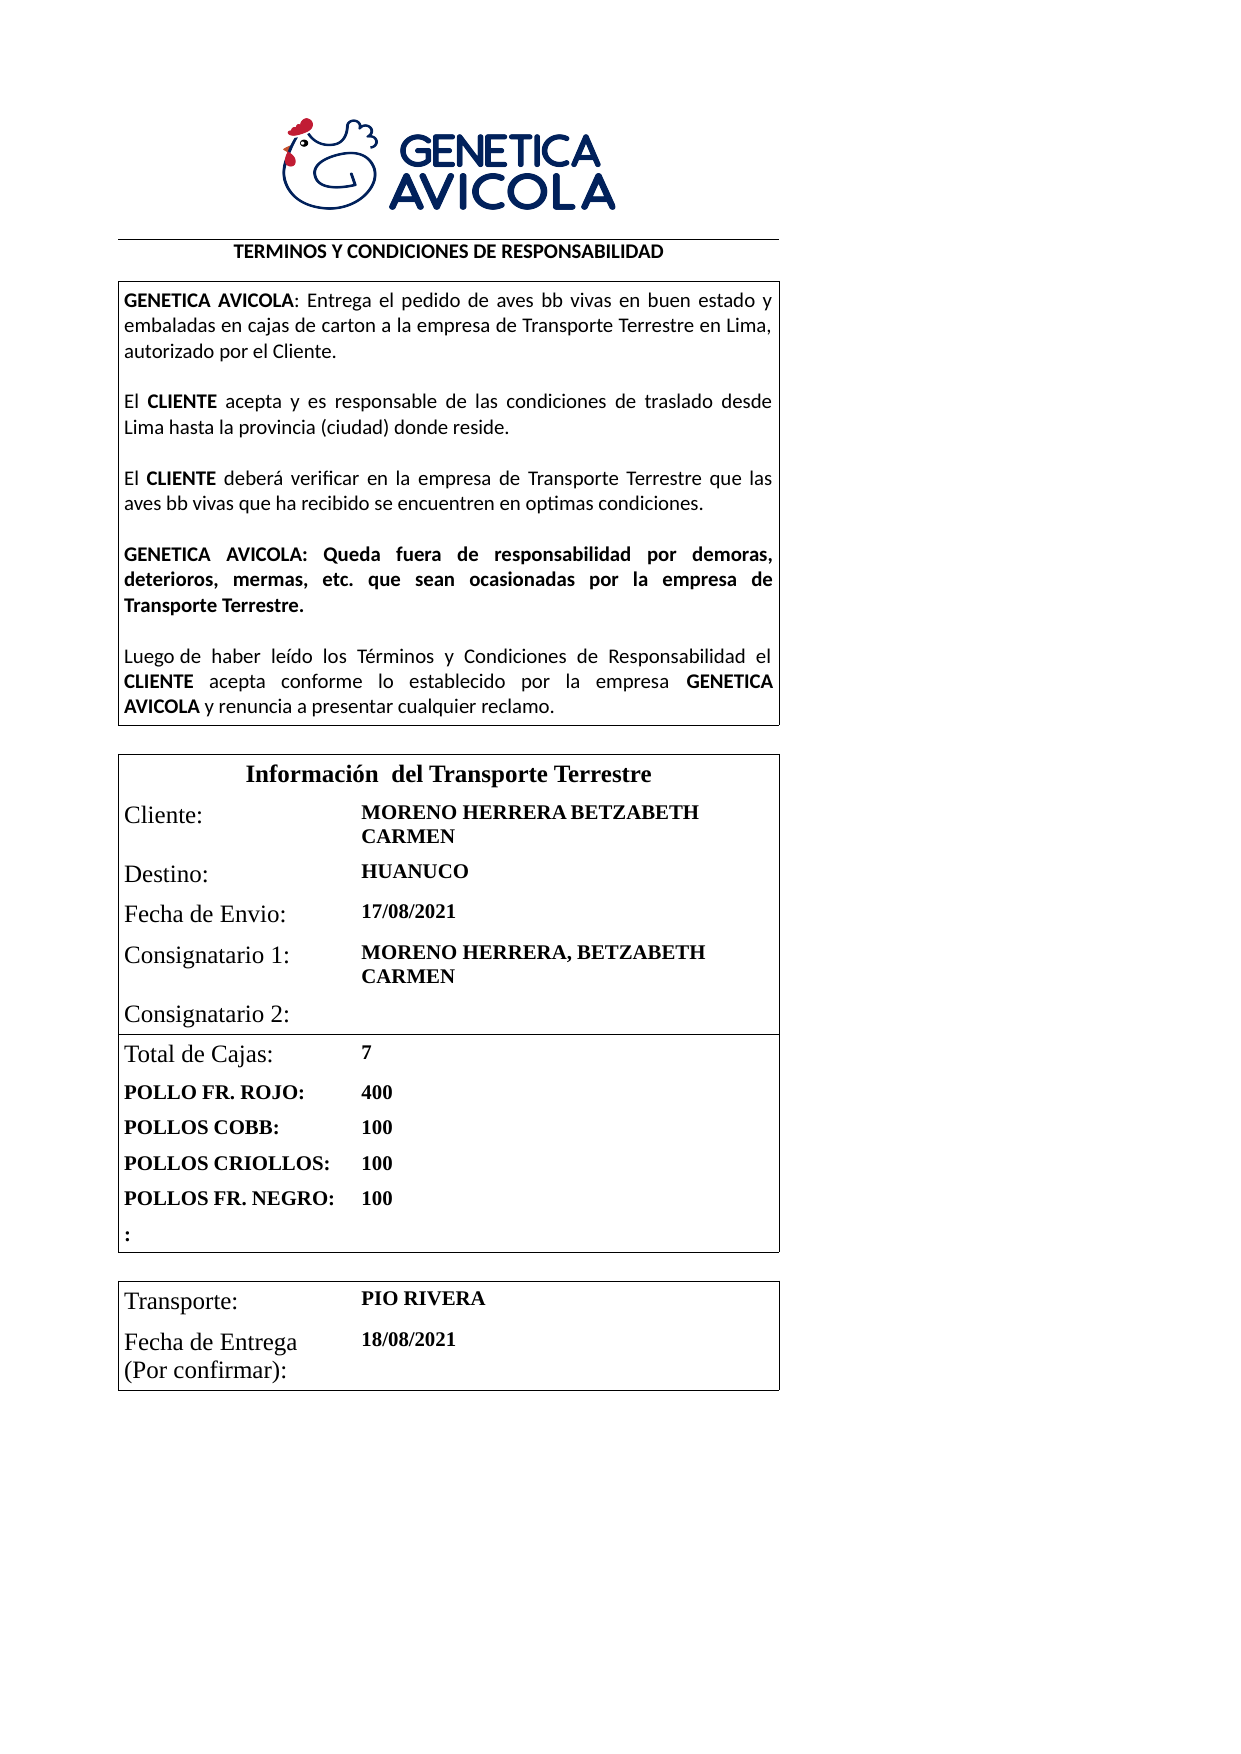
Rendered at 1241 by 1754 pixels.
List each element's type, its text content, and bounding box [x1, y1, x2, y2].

table_cell 400 [356, 1074, 779, 1109]
table_cell Cliente: [119, 794, 356, 853]
table_cell PIO RIVERA [356, 1282, 779, 1321]
table_cell MORENO HERRERA BETZABETH CARMEN [356, 794, 779, 853]
table_cell 100 [356, 1145, 779, 1181]
table_cell 17/08/2021 [356, 894, 779, 934]
table_cell [118, 1253, 356, 1281]
table_cell GENETICA AVICOLA: Entrega el pedido de aves bb vivas en buen estado y embaladas en cajas de carton a la empresa de Transporte Terrestre en Lima, autorizado por el Cliente. El CLIENTE acepta y es responsable de las condiciones de traslado desde Lima hasta la provincia (ciudad) donde reside. El CLIENTE deberá verificar en la empresa de Transporte Terrestre que las aves bb vivas que ha recibido se encuentren en optimas condiciones. GENETICA AVICOLA: Queda fuera de responsabilidad por demoras, deterioros, mermas, etc. que sean ocasionadas por la empresa de Transporte Terrestre. Luego de haber leído los Términos y Condiciones de Responsabilidad el CLIENTE acepta conforme lo establecido por la empresa GENETICA AVICOLA y renuncia a presentar cualquier reclamo. [119, 282, 779, 725]
table_cell [356, 994, 779, 1034]
table_cell Fecha de Entrega (Por confirmar): [119, 1321, 356, 1390]
table_header TERMINOS Y CONDICIONES DE RESPONSABILIDAD [118, 240, 779, 281]
table_cell POLLOS COBB: [119, 1110, 356, 1145]
table_cell POLLO FR. ROJO: [119, 1074, 356, 1109]
table_cell POLLOS CRIOLLOS: [119, 1145, 356, 1181]
table_header Información del Transporte Terrestre [119, 755, 779, 794]
picture [282, 118, 616, 210]
table_cell Fecha de Envio: [119, 894, 356, 934]
table_cell 100 [356, 1110, 779, 1145]
table_cell Consignatario 1: [119, 934, 356, 993]
table_cell Consignatario 2: [119, 994, 356, 1034]
table_cell : [119, 1216, 356, 1252]
table_cell Destino: [119, 854, 356, 894]
table_cell Transporte: [119, 1282, 356, 1321]
table_cell [356, 1253, 779, 1281]
table_cell [356, 1216, 779, 1252]
table_cell Total de Cajas: [119, 1035, 356, 1074]
table_cell 18/08/2021 [356, 1321, 779, 1390]
table_cell 7 [356, 1035, 779, 1074]
table_cell POLLOS FR. NEGRO: [119, 1181, 356, 1216]
table_cell 100 [356, 1181, 779, 1216]
table_cell HUANUCO [356, 854, 779, 894]
table_cell MORENO HERRERA, BETZABETH CARMEN [356, 934, 779, 993]
